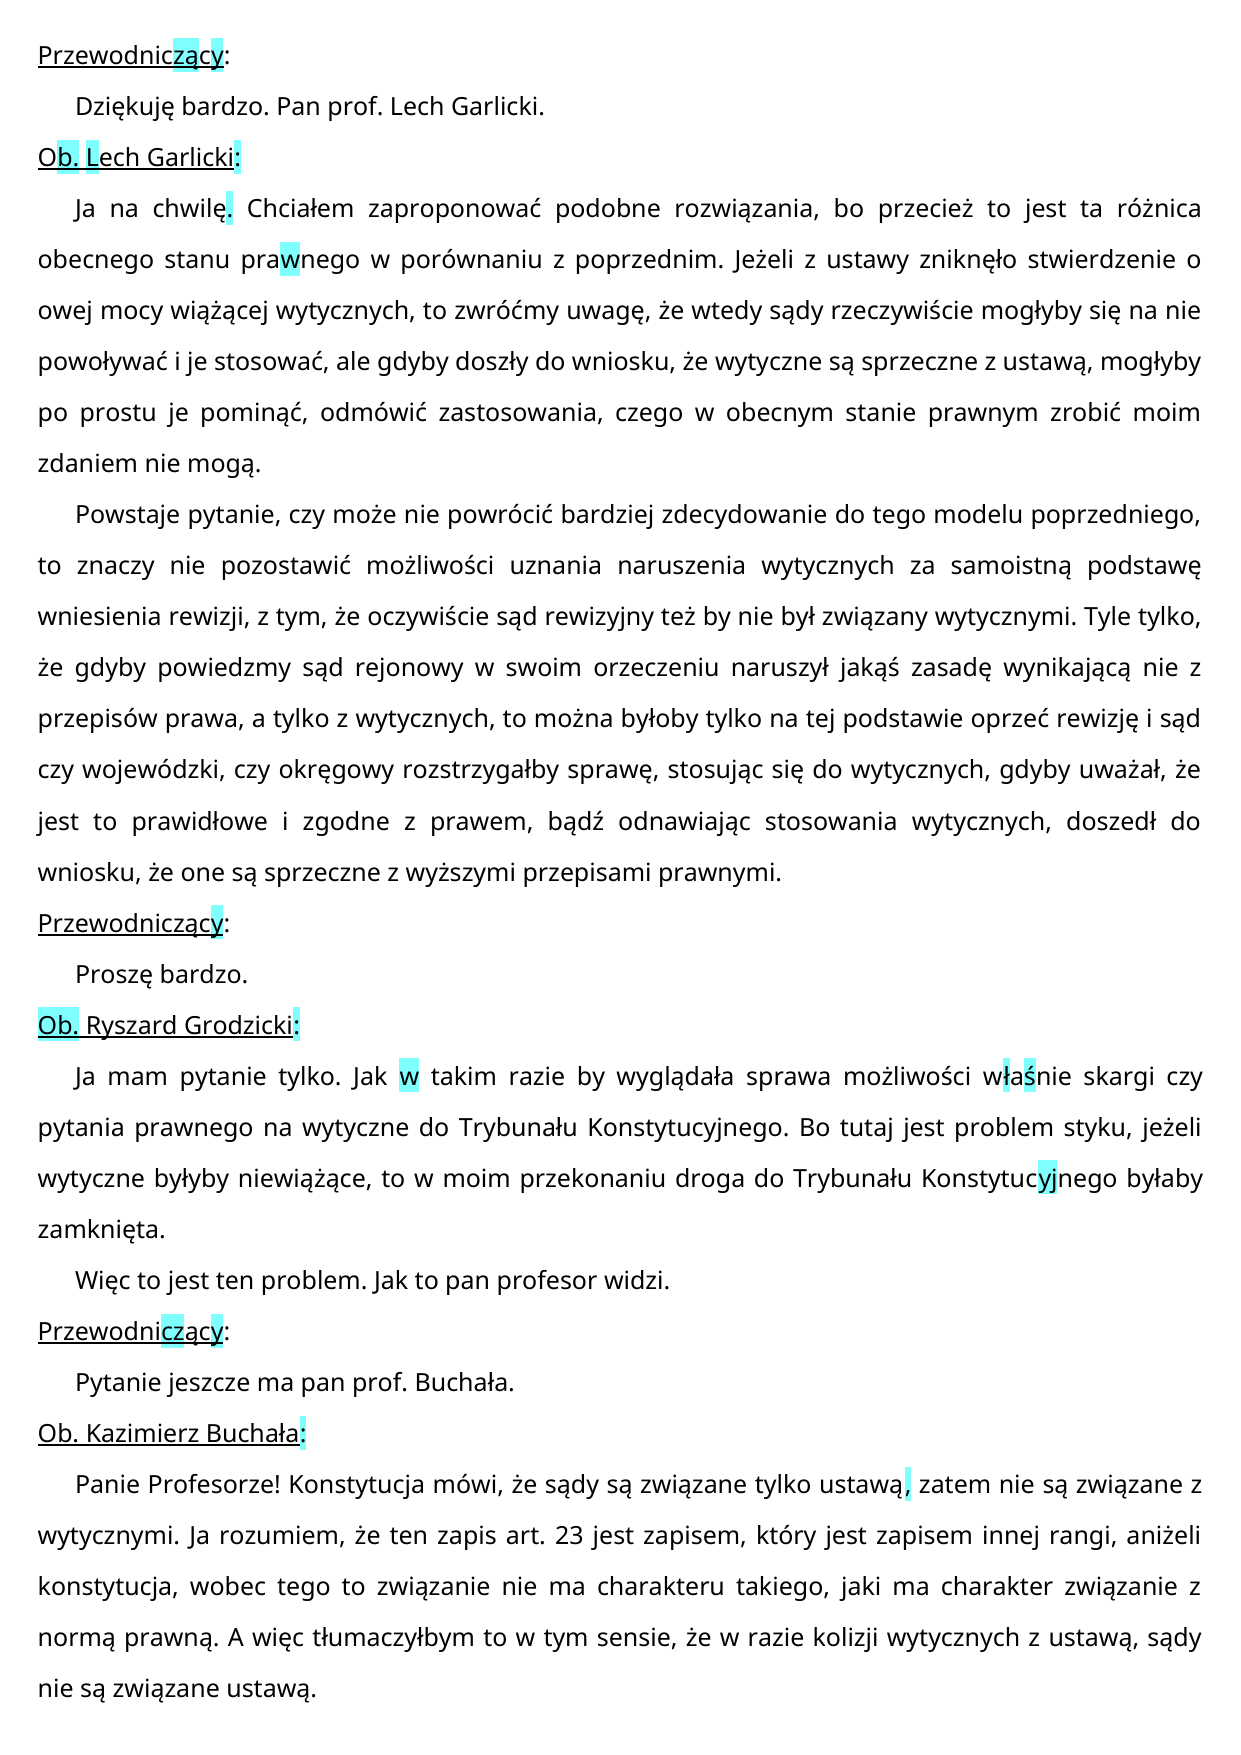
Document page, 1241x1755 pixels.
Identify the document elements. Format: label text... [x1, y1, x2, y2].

text Przewodniczący: [37, 1313, 1203, 1348]
text Przewodniczący: [37, 905, 1203, 939]
text Ob. Ryszard Grodzicki: [37, 1007, 1203, 1041]
text Ob. Kazimierz Buchała: [37, 1416, 1203, 1450]
text Ja mam pytanie tylko. Jak w takim razie by wyglądała sprawa możliwości właśnie skargi czy pytania prawnego na wytyczne do Trybunału Konstytucyjnego. Bo tutaj jest problem styku, jeżeli wytyczne byłyby niewiążące, to w moim przekonaniu droga do Trybunału Konstytucyjnego byłaby zamknięta. [37, 1058, 1203, 1246]
text Powstaje pytanie, czy może nie powrócić bardziej zdecydowanie do tego modelu poprzedniego, to znaczy nie pozostawić możliwości uznania naruszenia wytycznych za samoistną podstawę wniesienia rewizji, z tym, że oczywiście sąd rewizyjny też by nie był związany wytycznymi. Tyle tylko, że gdyby powiedzmy sąd rejonowy w swoim orzeczeniu naruszył jakąś zasadę wynikającą nie z przepisów prawa, a tylko z wytycznych, to można byłoby tylko na tej podstawie oprzeć rewizję i sąd czy wojewódzki, czy okręgowy rozstrzygałby sprawę, stosując się do wytycznych, gdyby uważał, że jest to prawidłowe i zgodne z prawem, bądź odnawiając stosowania wytycznych, doszedł do wniosku, że one są sprzeczne z wyższymi przepisami prawnymi. [37, 497, 1203, 888]
text Ob. Lech Garlicki: [37, 139, 1203, 174]
text Dziękuję bardzo. Pan prof. Lech Garlicki. [37, 88, 1203, 123]
text Panie Profesorze! Konstytucja mówi, że sądy są związane tylko ustawą, zatem nie są związane z wytycznymi. Ja rozumiem, że ten zapis art. 23 jest zapisem, który jest zapisem innej rangi, aniżeli konstytucja, wobec tego to związanie nie ma charakteru takiego, jaki ma charakter związanie z normą prawną. A więc tłumaczyłbym to w tym sensie, że w razie kolizji wytycznych z ustawą, sądy nie są związane ustawą. [37, 1467, 1203, 1705]
text Więc to jest ten problem. Jak to pan profesor widzi. [37, 1262, 1203, 1297]
text Proszę bardzo. [37, 956, 1203, 990]
text Przewodniczący: [37, 37, 1203, 72]
text Ja na chwilę. Chciałem zaproponować podobne rozwiązania, bo przecież to jest ta różnica obecnego stanu prawnego w porównaniu z poprzednim. Jeżeli z ustawy zniknęło stwierdzenie o owej mocy wiążącej wytycznych, to zwróćmy uwagę, że wtedy sądy rzeczywiście mogłyby się na nie powoływać i je stosować, ale gdyby doszły do wniosku, że wytyczne są sprzeczne z ustawą, mogłyby po prostu je pominąć, odmówić zastosowania, czego w obecnym stanie prawnym zrobić moim zdaniem nie mogą. [37, 191, 1203, 480]
text Pytanie jeszcze ma pan prof. Buchała. [37, 1364, 1203, 1399]
